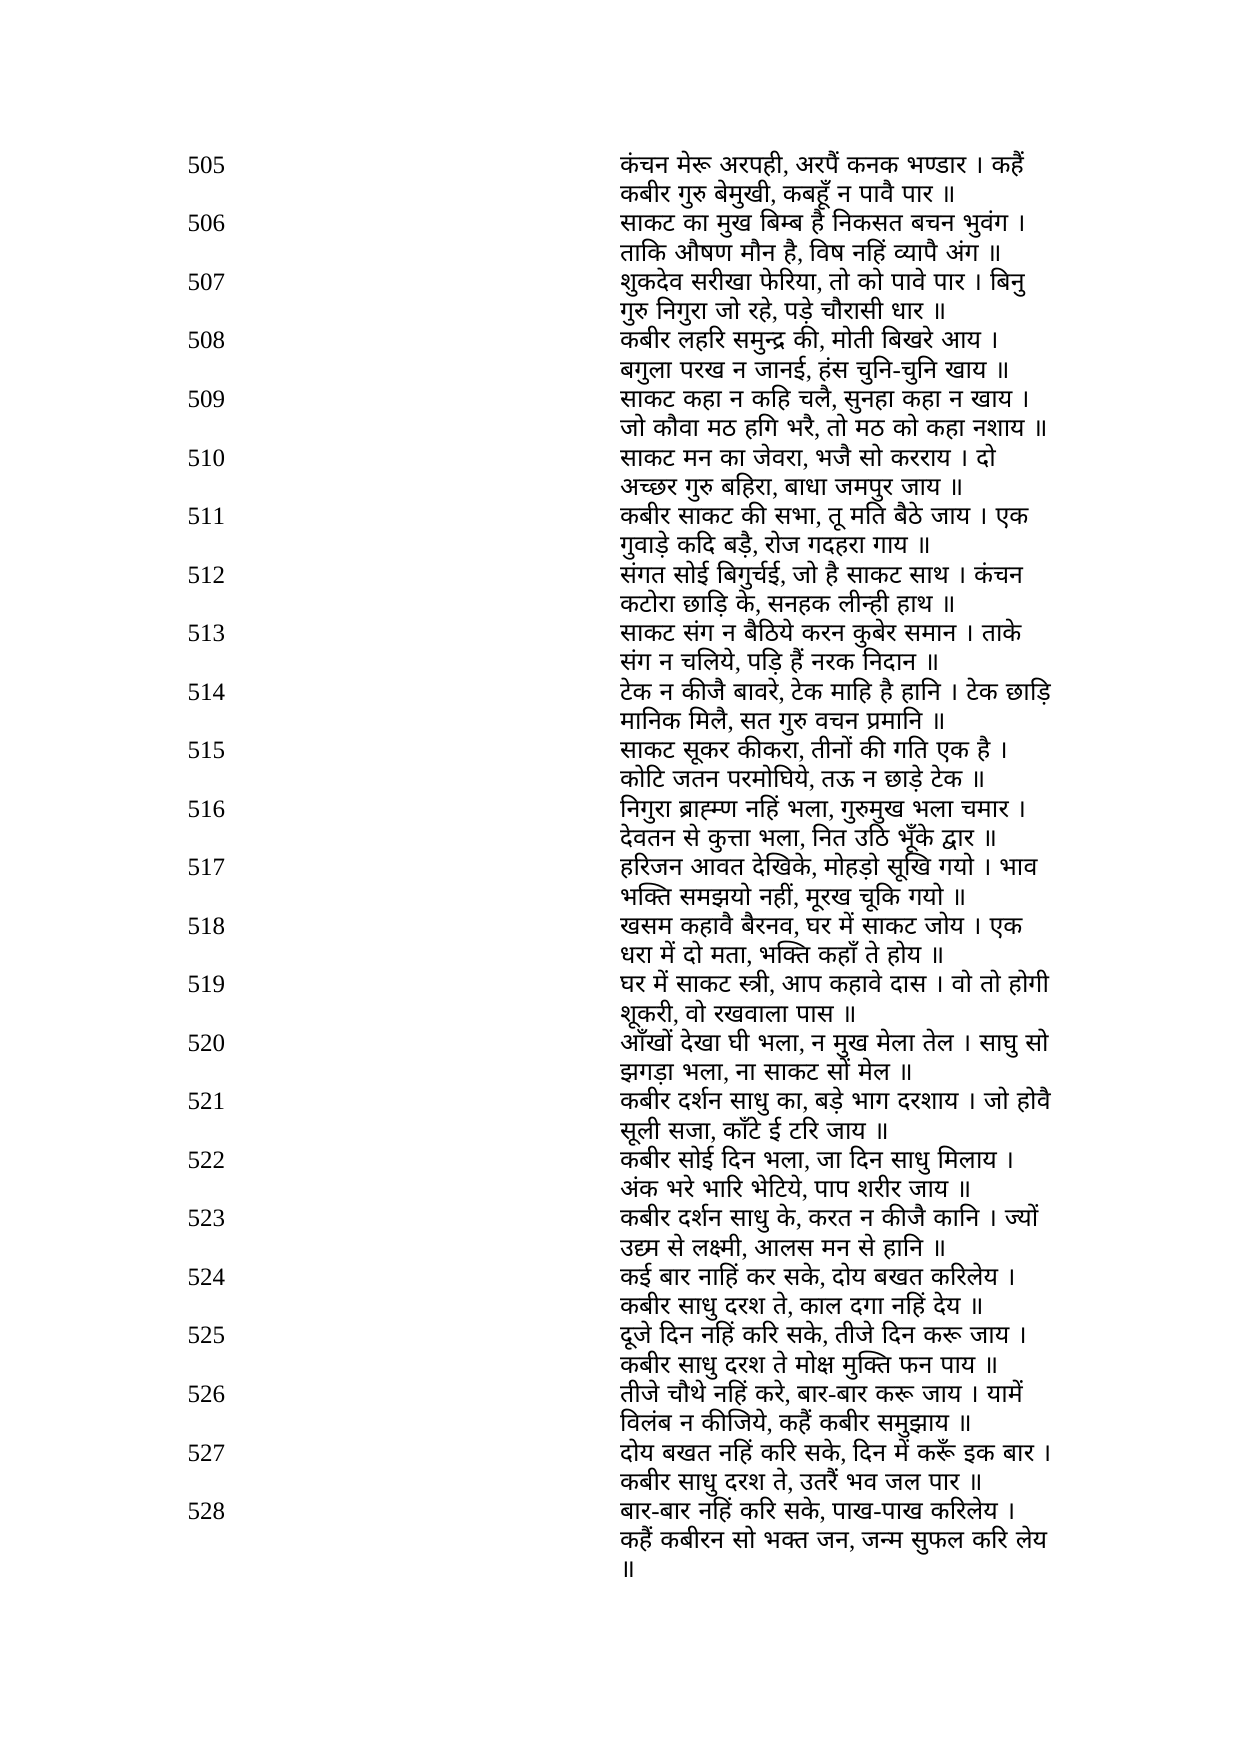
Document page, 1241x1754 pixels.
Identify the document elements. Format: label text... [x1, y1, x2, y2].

table_cell 525 [188, 1321, 620, 1379]
table_cell शुकदेव सरीखा फेरिया, तो को पावे पार । बिनु गुरु निगुरा जो रहे, पड़े चौरासी धार ॥ [620, 267, 1053, 326]
table_cell 522 [188, 1145, 620, 1203]
table_cell कंचन मेरू अरपही, अरपैं कनक भण्डार । कहैं कबीर गुरु बेमुखी, कबहूँ न पावै पार ॥ [620, 150, 1053, 208]
table_cell तीजे चौथे नहिं करे, बार-बार करू जाय । यामें विलंब न कीजिये, कहैं कबीर समुझाय ॥ [620, 1379, 1053, 1438]
table_cell आँखों देखा घी भला, न मुख मेला तेल । साघु सो झगड़ा भला, ना साकट सों मेल ॥ [620, 1028, 1053, 1086]
table_cell साकट सूकर कीकरा, तीनों की गति एक है । कोटि जतन परमोघिये, तऊ न छाड़े टेक ॥ [620, 735, 1053, 794]
table_cell कबीर साकट की सभा, तू मति बैठे जाय । एक गुवाड़े कदि बड़ै, रोज गदहरा गाय ॥ [620, 501, 1053, 560]
table_cell 505 [188, 150, 620, 208]
table_cell कई बार नाहिं कर सके, दोय बखत करिलेय । कबीर साधु दरश ते, काल दगा नहिं देय ॥ [620, 1262, 1053, 1321]
table_cell 507 [188, 267, 620, 326]
table_cell 515 [188, 735, 620, 794]
table_cell 509 [188, 384, 620, 443]
table_cell 512 [188, 560, 620, 618]
table_cell 518 [188, 911, 620, 969]
table_cell कबीर दर्शन साधु के, करत न कीजै कानि । ज्यों उद्य्म से लक्ष्मी, आलस मन से हानि ॥ [620, 1204, 1053, 1262]
table_cell 528 [188, 1496, 620, 1584]
table_cell कबीर सोई दिन भला, जा दिन साधु मिलाय । अंक भरे भारि भेटिये, पाप शरीर जाय ॥ [620, 1145, 1053, 1203]
table_cell 513 [188, 618, 620, 677]
table_cell 510 [188, 443, 620, 501]
table_cell घर में साकट स्त्री, आप कहावे दास । वो तो होगी शूकरी, वो रखवाला पास ॥ [620, 969, 1053, 1028]
table_cell साकट कहा न कहि चलै, सुनहा कहा न खाय । जो कौवा मठ हगि भरै, तो मठ को कहा नशाय ॥ [620, 384, 1053, 443]
table_cell 511 [188, 501, 620, 560]
table_cell टेक न कीजै बावरे, टेक माहि है हानि । टेक छाड़ि मानिक मिलै, सत गुरु वचन प्रमानि ॥ [620, 677, 1053, 735]
table_cell 520 [188, 1028, 620, 1086]
table_cell दूजे दिन नहिं करि सके, तीजे दिन करू जाय । कबीर साधु दरश ते मोक्ष मुक्ति फन पाय ॥ [620, 1321, 1053, 1379]
table_cell साकट मन का जेवरा, भजै सो करराय । दो अच्छर गुरु बहिरा, बाधा जमपुर जाय ॥ [620, 443, 1053, 501]
table_cell 526 [188, 1379, 620, 1438]
table_cell कबीर लहरि समुन्द्र की, मोती बिखरे आय । बगुला परख न जानई, हंस चुनि-चुनि खाय ॥ [620, 326, 1053, 384]
table_cell 517 [188, 852, 620, 911]
table_cell 523 [188, 1204, 620, 1262]
table_cell 521 [188, 1086, 620, 1145]
table_cell 508 [188, 326, 620, 384]
table_cell कबीर दर्शन साधु का, बड़े भाग दरशाय । जो होवै सूली सजा, काँटे ई टरि जाय ॥ [620, 1086, 1053, 1145]
table_cell 514 [188, 677, 620, 735]
table_cell निगुरा ब्राह्म्ण नहिं भला, गुरुमुख भला चमार । देवतन से कुत्ता भला, नित उठि भूँके द्वार ॥ [620, 794, 1053, 852]
table_cell 519 [188, 969, 620, 1028]
table_cell बार-बार नहिं करि सके, पाख-पाख करिलेय । कहैं कबीरन सो भक्त जन, जन्म सुफल करि लेय ॥ [620, 1496, 1053, 1584]
table_cell 516 [188, 794, 620, 852]
table_cell साकट का मुख बिम्ब है निकसत बचन भुवंग । ताकि औषण मौन है, विष नहिं व्यापै अंग ॥ [620, 209, 1053, 267]
table_cell संगत सोई बिगुर्चई, जो है साकट साथ । कंचन कटोरा छाड़ि के, सनहक लीन्ही हाथ ॥ [620, 560, 1053, 618]
table_cell 527 [188, 1438, 620, 1496]
table_cell दोय बखत नहिं करि सके, दिन में करूँ इक बार । कबीर साधु दरश ते, उतरैं भव जल पार ॥ [620, 1438, 1053, 1496]
table_cell साकट संग न बैठिये करन कुबेर समान । ताके संग न चलिये, पड़ि हैं नरक निदान ॥ [620, 618, 1053, 677]
table_cell हरिजन आवत देखिके, मोहड़ो सूखि गयो । भाव भक्ति समझयो नहीं, मूरख चूकि गयो ॥ [620, 852, 1053, 911]
table_cell 524 [188, 1262, 620, 1321]
table_cell खसम कहावै बैरनव, घर में साकट जोय । एक धरा में दो मता, भक्ति कहाँ ते होय ॥ [620, 911, 1053, 969]
table_cell 506 [188, 209, 620, 267]
